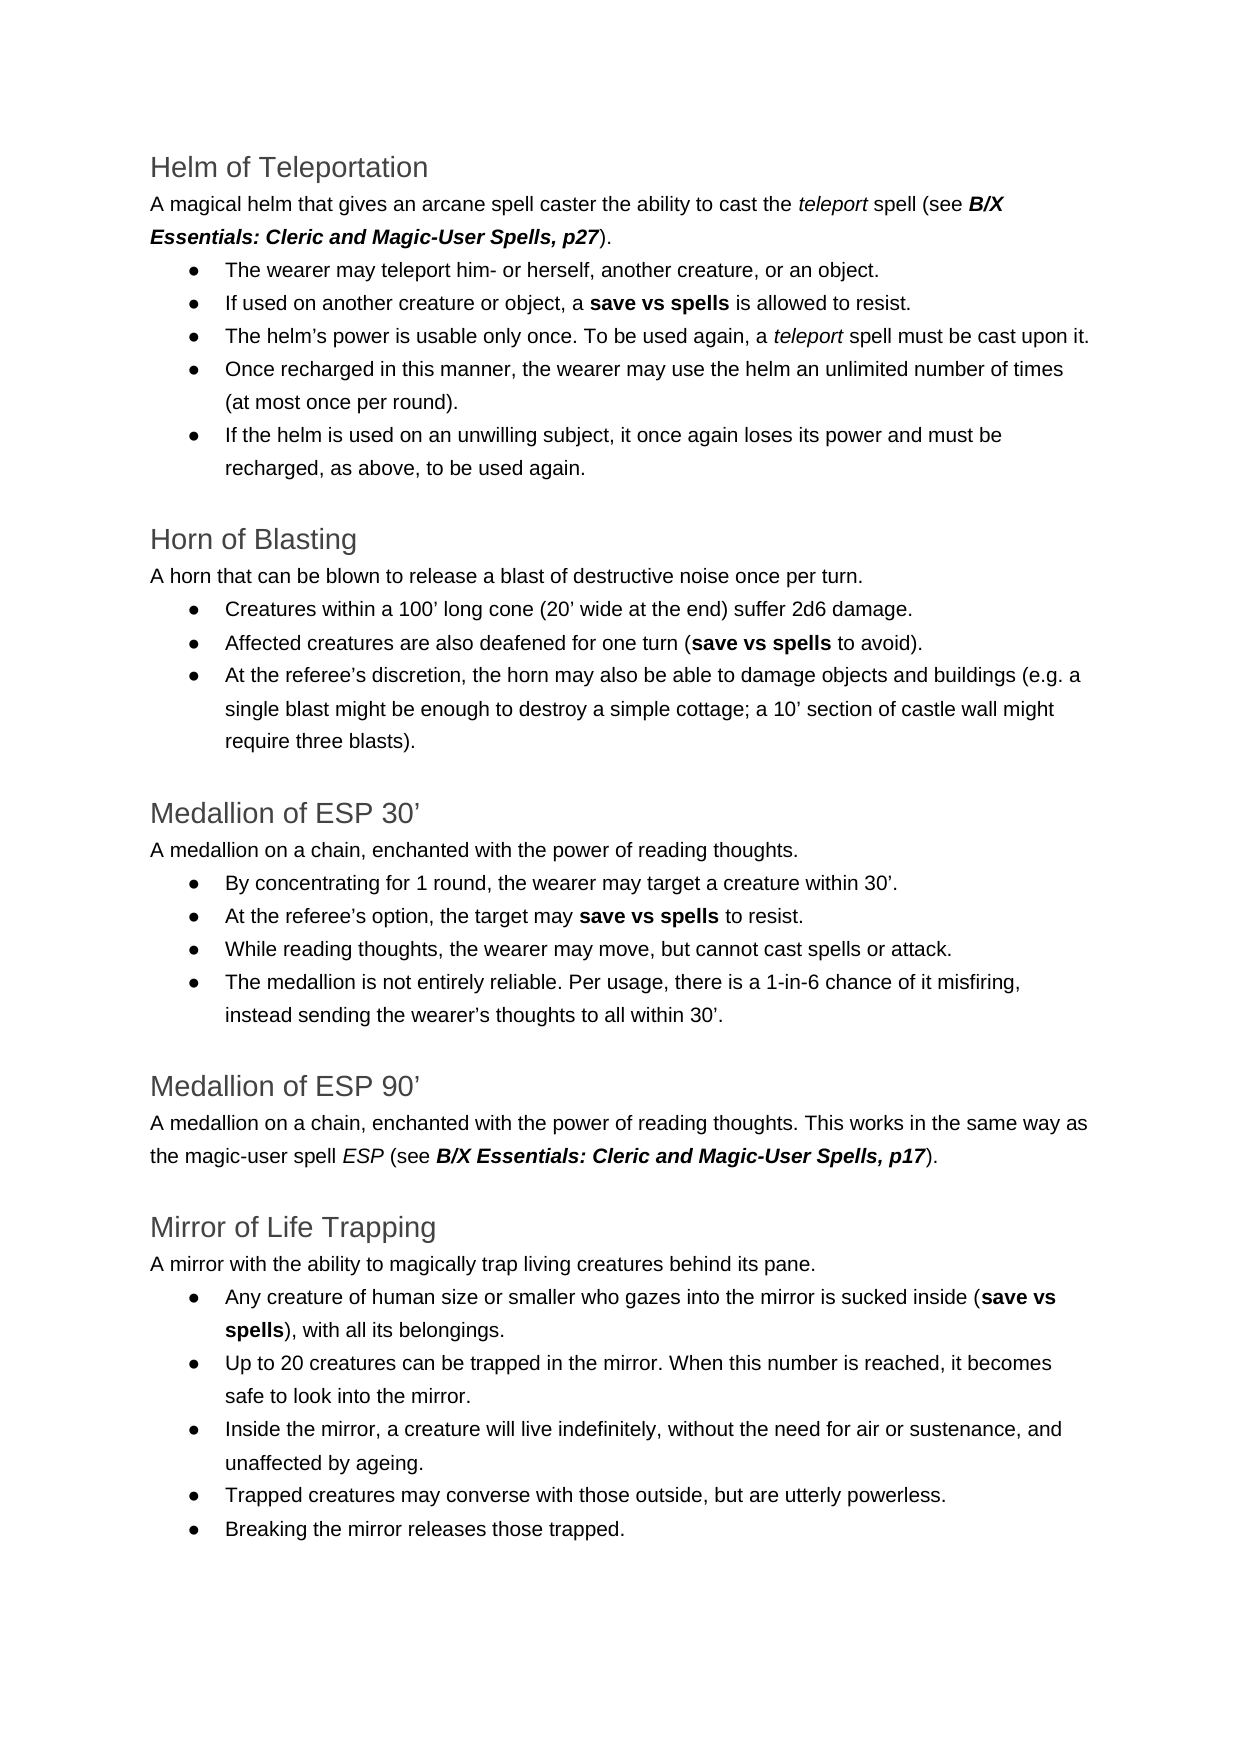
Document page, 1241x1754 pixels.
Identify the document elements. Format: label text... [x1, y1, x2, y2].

list Once recharged in this manner, the wearer may use the helm an unlimited number of times (at most once per round). [187, 357, 1090, 414]
subtitle Medallion of ESP 90’ [150, 1069, 1090, 1103]
list Inside the mirror, a creature will live indefinitely, without the need for air or sustenance, and unaffected by ageing. [187, 1417, 1090, 1474]
list If the helm is used on an unwilling subject, it once again loses its power and must be recharged, as above, to be used again. [187, 423, 1090, 480]
subtitle Mirror of Life Trapping [150, 1210, 1090, 1244]
list At the referee’s discretion, the horn may also be able to damage objects and buildings (e.g. a single blast might be enough to destroy a simple cottage; a 10’ section of castle wall might require three blasts). [187, 663, 1090, 753]
text A mirror with the ability to magically trap living creatures behind its pane. [150, 1252, 1090, 1276]
list The medallion is not entirely reliable. Per usage, there is a 1-in-6 chance of it misfiring, instead sending the wearer’s thoughts to all within 30’. [187, 970, 1090, 1027]
list The wearer may teleport him- or herself, another creature, or an object. [187, 258, 1090, 282]
text A medallion on a chain, enchanted with the power of reading thoughts. This works in the same way as the magic-user spell ESP (see B/X Essentials: Cleric and Magic-User Spells, p17). [150, 1111, 1090, 1168]
list By concentrating for 1 round, the wearer may target a creature within 30’. [187, 871, 1090, 894]
text A magical helm that gives an arcane spell caster the ability to cast the teleport spell (see B/X Essentials: Cleric and Magic-User Spells, p27). [150, 192, 1090, 249]
list Any creature of human size or smaller who gazes into the mirror is sucked inside (save vs spells), with all its belongings. [187, 1285, 1090, 1342]
list Affected creatures are also deafened for one turn (save vs spells to avoid). [187, 630, 1090, 654]
list If used on another creature or object, a save vs spells is allowed to resist. [187, 291, 1090, 315]
list Breaking the mirror releases those trapped. [187, 1516, 1090, 1540]
list The helm’s power is usable only once. To be used again, a teleport spell must be cast upon it. [187, 324, 1090, 348]
text A horn that can be blown to release a blast of destructive noise once per turn. [150, 564, 1090, 588]
list While reading thoughts, the wearer may move, but cannot cast spells or attack. [187, 937, 1090, 961]
text A medallion on a chain, enchanted with the power of reading thoughts. [150, 838, 1090, 862]
list Up to 20 creatures can be trapped in the mirror. When this number is reached, it becomes safe to look into the mirror. [187, 1351, 1090, 1408]
list Creatures within a 100’ long cone (20’ wide at the end) suffer 2d6 damage. [187, 597, 1090, 621]
subtitle Helm of Teleportation [150, 150, 1090, 183]
list At the referee’s option, the target may save vs spells to resist. [187, 904, 1090, 928]
subtitle Horn of Blasting [150, 522, 1090, 556]
subtitle Medallion of ESP 30’ [150, 796, 1090, 829]
list Trapped creatures may converse with those outside, but are utterly powerless. [187, 1483, 1090, 1507]
